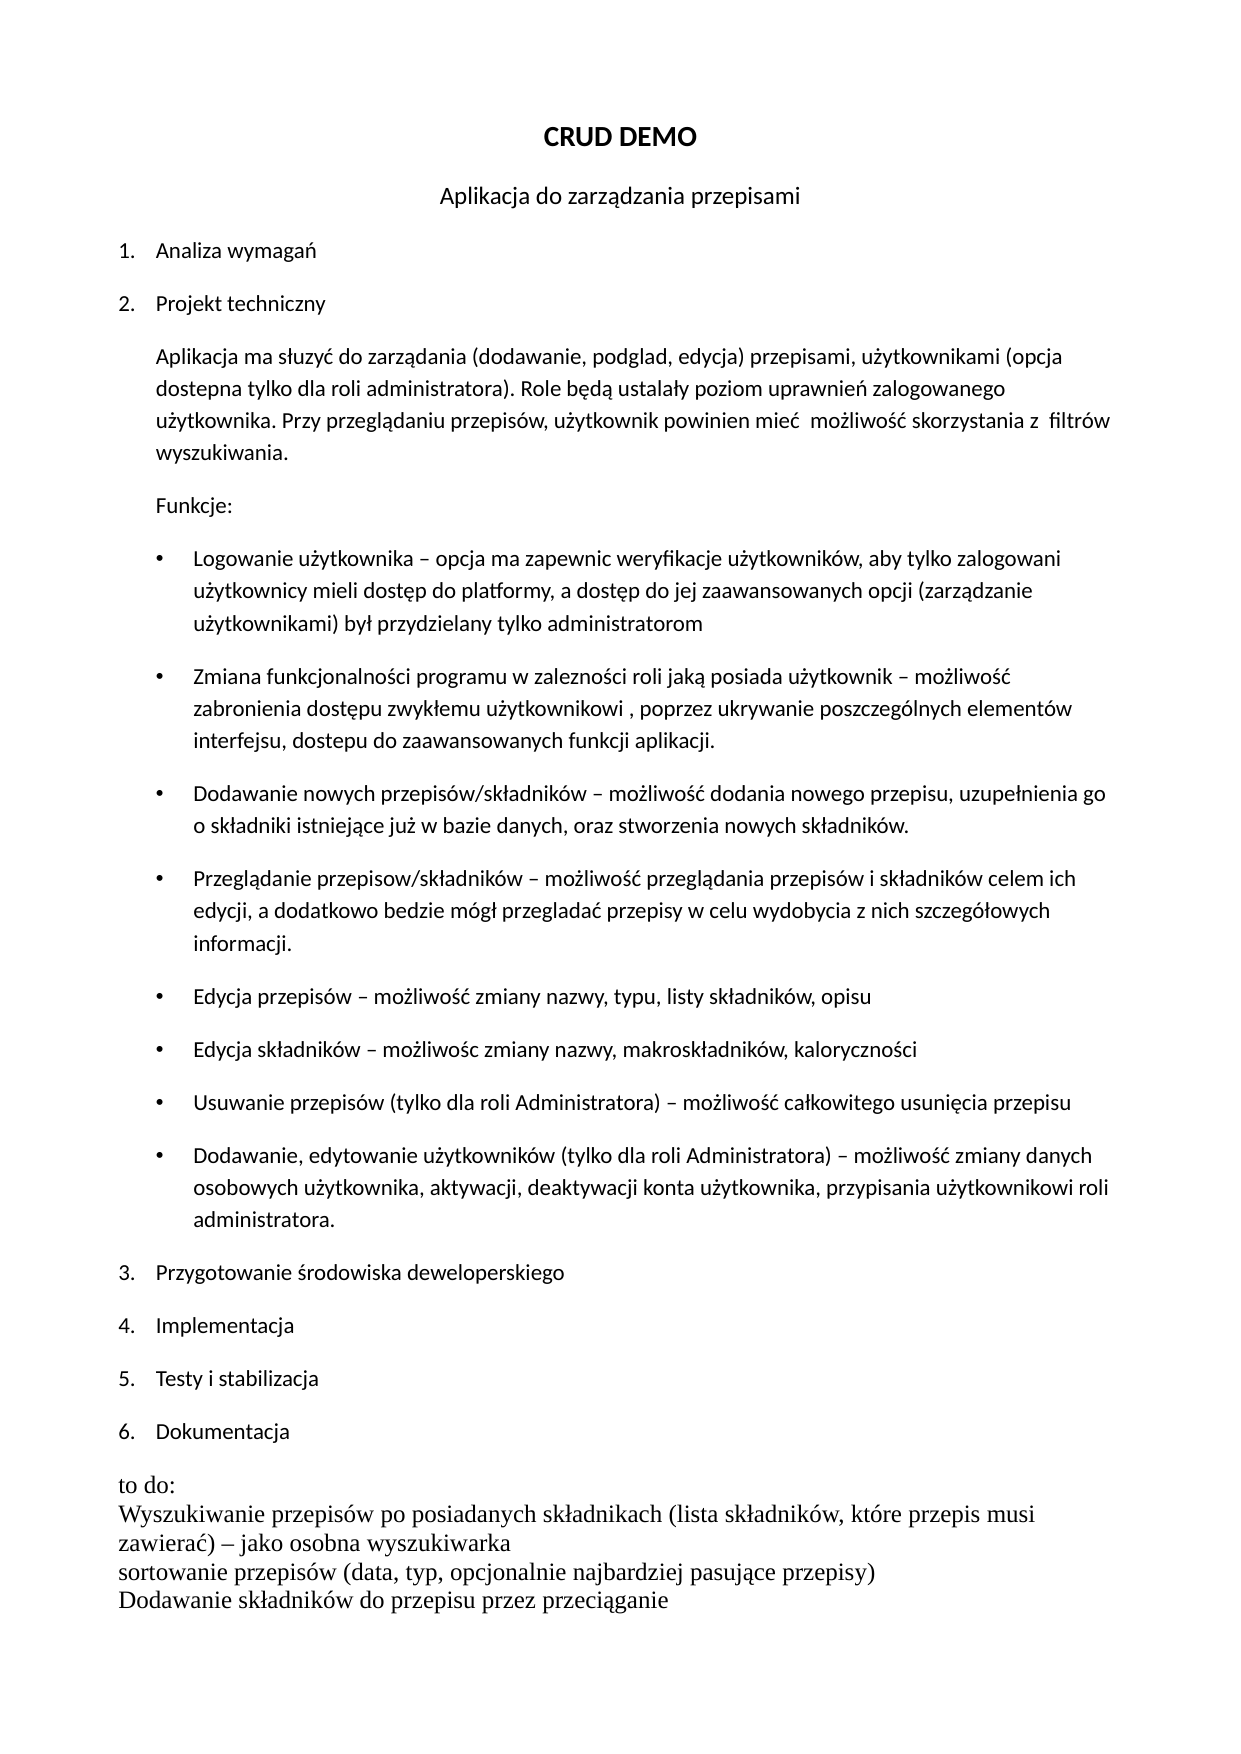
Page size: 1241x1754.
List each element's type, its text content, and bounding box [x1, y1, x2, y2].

list Przeglądanie przepisow/składników – możliwość przeglądania przepisów i składników celem ich edycji, a dodatkowo bedzie mógł przegladać przepisy w celu wydobycia z nich szczegółowych informacji. [156, 864, 1122, 957]
list Analiza wymagań [118, 236, 1122, 264]
list Przygotowanie środowiska deweloperskiego [118, 1258, 1122, 1286]
list Funkcje: [118, 491, 1122, 519]
list Aplikacja ma słuzyć do zarządania (dodawanie, podglad, edycja) przepisami, użytkownikami (opcja dostepna tylko dla roli administratora). Role będą ustalały poziom uprawnień zalogowanego użytkownika. Przy przeglądaniu przepisów, użytkownik powinien mieć możliwość skorzystania z filtrów wyszukiwania. [118, 342, 1122, 466]
text Wyszukiwanie przepisów po posiadanych składnikach (lista składników, które przepis musi zawierać) – jako osobna wyszukiwarka [118, 1499, 1122, 1557]
list Testy i stabilizacja [118, 1364, 1122, 1392]
list Usuwanie przepisów (tylko dla roli Administratora) – możliwość całkowitego usunięcia przepisu [156, 1088, 1122, 1116]
list Zmiana funkcjonalności programu w zalezności roli jaką posiada użytkownik – możliwość zabronienia dostępu zwykłemu użytkownikowi , poprzez ukrywanie poszczególnych elementów interfejsu, dostepu do zaawansowanych funkcji aplikacji. [156, 662, 1122, 754]
list Implementacja [118, 1311, 1122, 1339]
text sortowanie przepisów (data, typ, opcjonalnie najbardziej pasujące przepisy) [118, 1557, 1122, 1585]
text CRUD DEMO [118, 118, 1122, 154]
text to do: [118, 1470, 1122, 1499]
text Dodawanie składników do przepisu przez przeciąganie [118, 1585, 1122, 1614]
text Aplikacja do zarządzania przepisami [118, 180, 1122, 210]
list Logowanie użytkownika – opcja ma zapewnic weryfikacje użytkowników, aby tylko zalogowani użytkownicy mieli dostęp do platformy, a dostęp do jej zaawansowanych opcji (zarządzanie użytkownikami) był przydzielany tylko administratorom [156, 544, 1122, 637]
list Dokumentacja [118, 1417, 1122, 1445]
list Edycja przepisów – możliwość zmiany nazwy, typu, listy składników, opisu [156, 982, 1122, 1010]
list Dodawanie, edytowanie użytkowników (tylko dla roli Administratora) – możliwość zmiany danych osobowych użytkownika, aktywacji, deaktywacji konta użytkownika, przypisania użytkownikowi roli administratora. [156, 1141, 1122, 1233]
list Projekt techniczny [118, 289, 1122, 317]
list Edycja składników – możliwośc zmiany nazwy, makroskładników, kaloryczności [156, 1035, 1122, 1063]
list Dodawanie nowych przepisów/składników – możliwość dodania nowego przepisu, uzupełnienia go o składniki istniejące już w bazie danych, oraz stworzenia nowych składników. [156, 779, 1122, 839]
